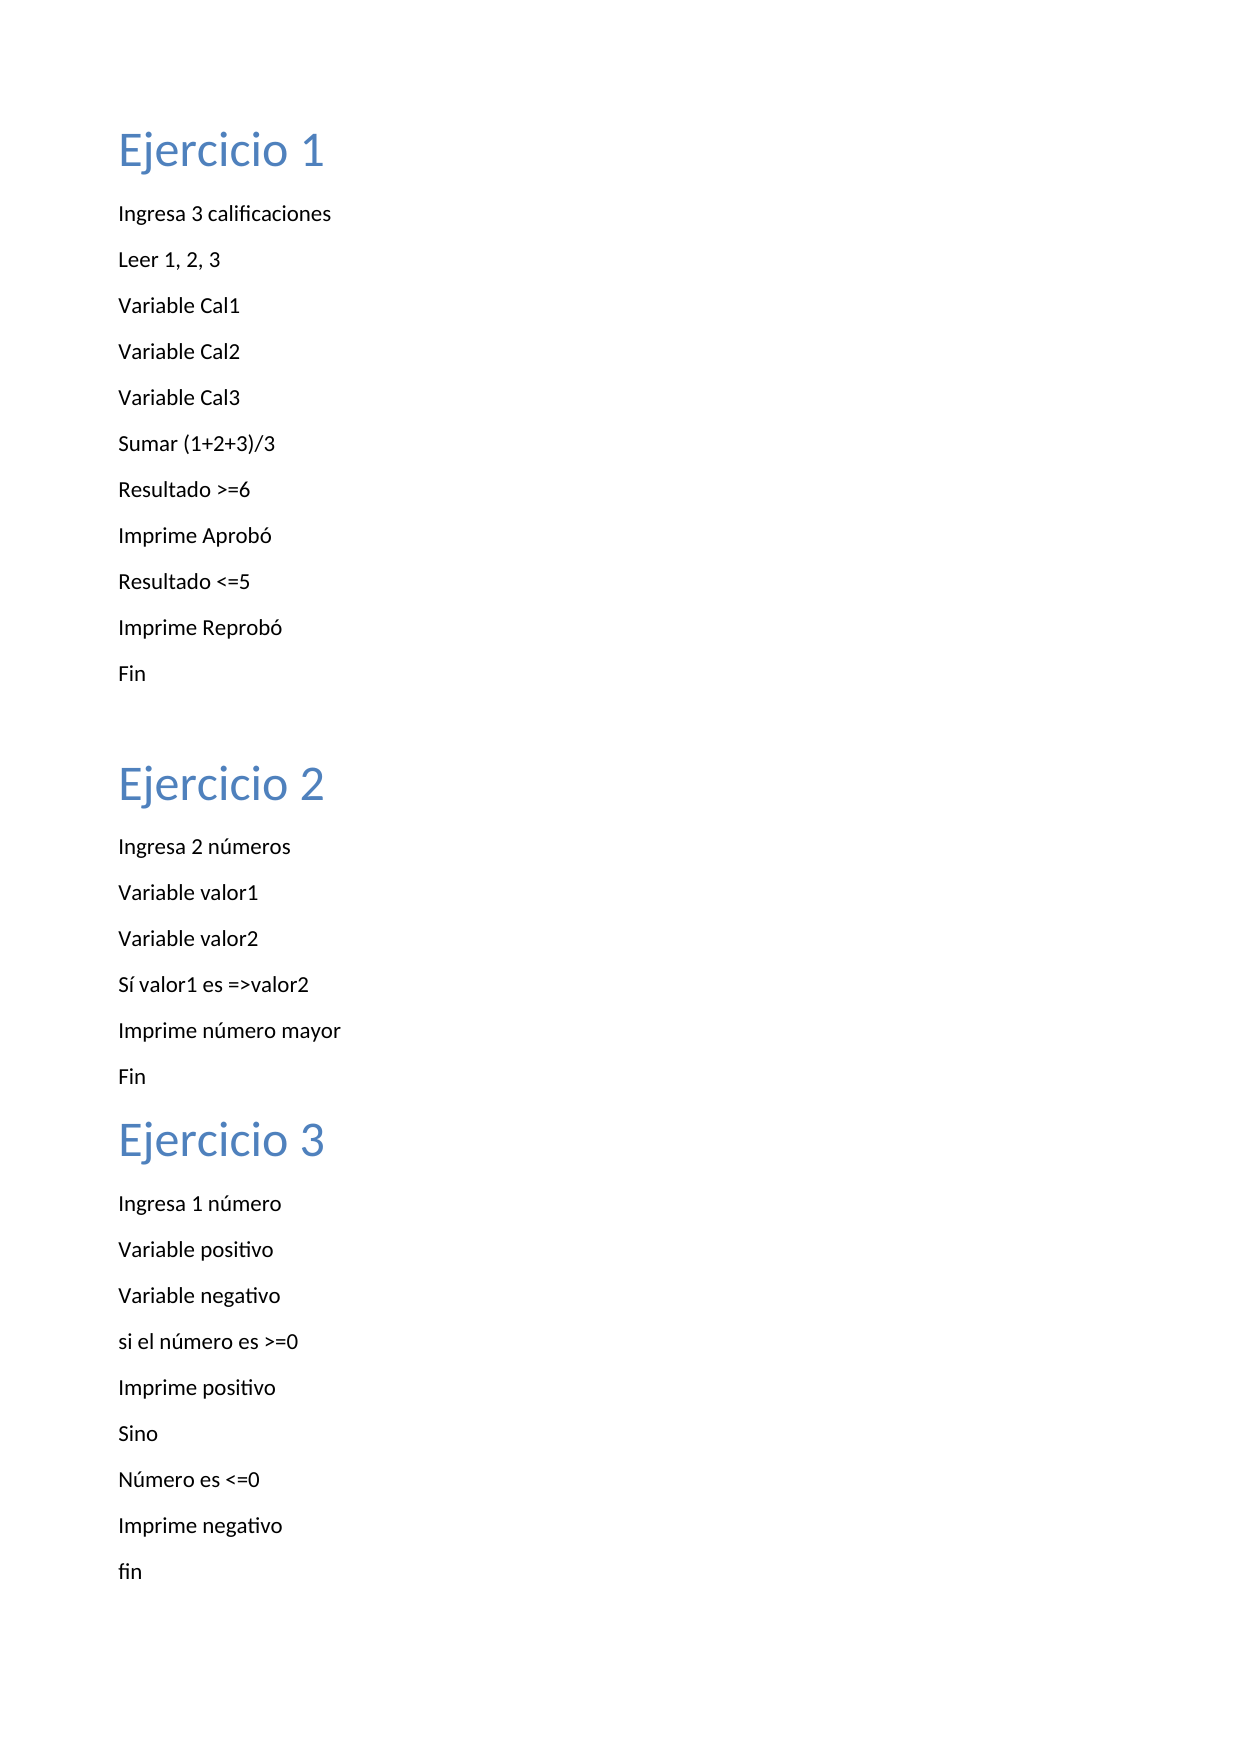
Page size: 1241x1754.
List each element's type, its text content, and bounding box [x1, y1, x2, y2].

text Ejercicio 3 [118, 1108, 1122, 1169]
text Número es <=0 [118, 1465, 1122, 1493]
text Ingresa 1 número [118, 1189, 1122, 1217]
text Sí valor1 es =>valor2 [118, 970, 1122, 998]
text fin [118, 1557, 1122, 1585]
text si el número es >=0 [118, 1327, 1122, 1355]
text Resultado <=5 [118, 567, 1122, 595]
text Leer 1, 2, 3 [118, 245, 1122, 273]
text Variable valor1 [118, 878, 1122, 906]
text Fin [118, 659, 1122, 687]
text Sino [118, 1419, 1122, 1447]
text Variable negativo [118, 1281, 1122, 1309]
text Imprime negativo [118, 1511, 1122, 1539]
text Imprime Aprobó [118, 521, 1122, 549]
text Variable Cal3 [118, 383, 1122, 411]
text Imprime Reprobó [118, 613, 1122, 641]
text Ingresa 3 calificaciones [118, 199, 1122, 227]
text Ejercicio 2 [118, 751, 1122, 812]
text Variable valor2 [118, 924, 1122, 952]
text Variable Cal1 [118, 291, 1122, 319]
text Variable positivo [118, 1235, 1122, 1263]
text Variable Cal2 [118, 337, 1122, 365]
text Ejercicio 1 [118, 118, 1122, 179]
text Imprime positivo [118, 1373, 1122, 1401]
text Sumar (1+2+3)/3 [118, 429, 1122, 457]
text Ingresa 2 números [118, 832, 1122, 860]
text Imprime número mayor [118, 1016, 1122, 1044]
text Fin [118, 1062, 1122, 1090]
text Resultado >=6 [118, 475, 1122, 503]
